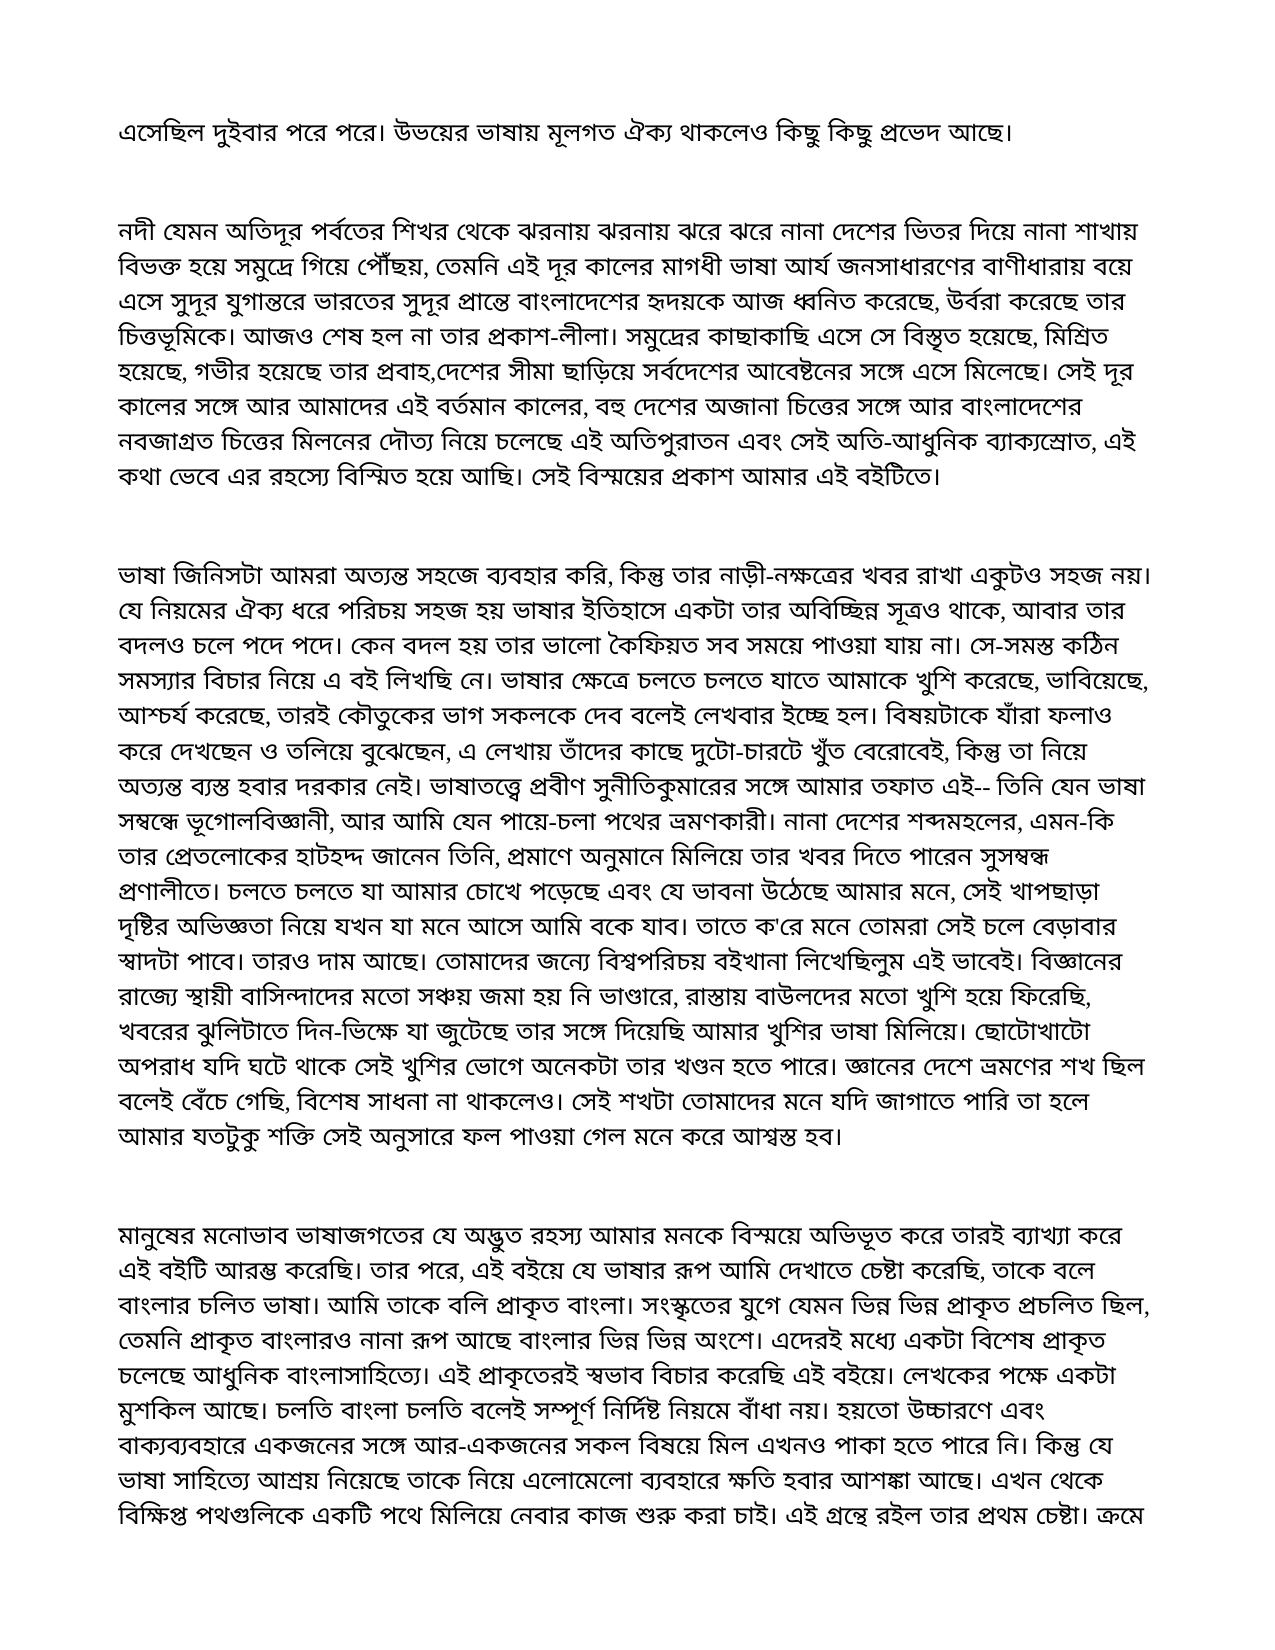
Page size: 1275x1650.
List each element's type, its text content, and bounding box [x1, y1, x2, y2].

text মানুষের মনোভাব ভাষাজগতের যে অদ্ভুত রহস্য আমার মনকে বিস্ময়ে অভিভূত করে তারই ব্যাখ্যা করে এই বইটি আরম্ভ করেছি। তার পরে, এই বইয়ে যে ভাষার রূপ আমি দেখাতে চেষ্টা করেছি, তাকে বলে বাংলার চলিত ভাষা। আমি তাকে বলি প্রাকৃত বাংলা। সংস্কৃতের যুগে যেমন ভিন্ন ভিন্ন প্রাকৃত প্রচলিত ছিল, তেমনি প্রাকৃত বাংলারও নানা রূপ আছে বাংলার ভিন্ন ভিন্ন অংশে। এদেরই মধ্যে একটা বিশেষ প্রাকৃত চলেছে আধুনিক বাংলাসাহিত্যে। এই প্রাকৃতেরই স্বভাব বিচার করেছি এই বইয়ে। লেখকের পক্ষে একটা মুশকিল আছে। চলতি বাংলা চলতি বলেই সম্পূর্ণ নির্দিষ্ট নিয়মে বাঁধা নয়। হয়তো উচ্চারণে এবং বাক্যব্যবহারে একজনের সঙ্গে আর-একজনের সকল বিষয়ে মিল এখনও পাকা হতে পারে নি। কিন্তু যে ভাষা সাহিত্যে আশ্রয় নিয়েছে তাকে নিয়ে এলোমেলো ব্যবহারে ক্ষতি হবার আশঙ্কা আছে। এখন থেকে বিক্ষিপ্ত পথগুলিকে একটি পথে মিলিয়ে নেবার কাজ শুরু করা চাই। এই গ্রন্থে রইল তার প্রথম চেষ্টা। ক্রমে [118, 1221, 1157, 1531]
text ভাষা জিনিসটা আমরা অত্যন্ত সহজে ব্যবহার করি, কিন্তু তার নাড়ী-নক্ষত্রের খবর রাখা একুটও সহজ নয়। যে নিয়মের ঐক্য ধরে পরিচয় সহজ হয় ভাষার ইতিহাসে একটা তার অবিচ্ছিন্ন সূত্রও থাকে, আবার তার বদলও চলে পদে পদে। কেন বদল হয় তার ভালো কৈফিয়ত সব সময়ে পাওয়া যায় না। সে-সমস্ত কঠিন সমস্যার বিচার নিয়ে এ বই লিখছি নে। ভাষার ক্ষেত্রে চলতে চলতে যাতে আমাকে খুশি করেছে, ভাবিয়েছে, আশ্চর্য করেছে, তারই কৌতুকের ভাগ সকলকে দেব বলেই লেখবার ইচ্ছে হল। বিষয়টাকে যাঁরা ফলাও করে দেখছেন ও তলিয়ে বুঝেছেন, এ লেখায় তাঁদের কাছে দুটো-চারটে খুঁত বেরোবেই, কিন্তু তা নিয়ে অত্যন্ত ব্যস্ত হবার দরকার নেই। ভাষাতত্ত্বে প্রবীণ সুনীতিকুমারের সঙ্গে আমার তফাত এই-- তিনি যেন ভাষা সম্বন্ধে ভূগোলবিজ্ঞানী, আর আমি যেন পায়ে-চলা পথের ভ্রমণকারী। নানা দেশের শব্দমহলের, এমন-কি তার প্রেতলোকের হাটহদ্দ জানেন তিনি, প্রমাণে অনুমানে মিলিয়ে তার খবর দিতে পারেন সুসম্বন্ধ প্রণালীতে। চলতে চলতে যা আমার চোখে পড়েছে এবং যে ভাবনা উঠেছে আমার মনে, সেই খাপছাড়া দৃষ্টির অভিজ্ঞতা নিয়ে যখন যা মনে আসে আমি বকে যাব। তাতে ক'রে মনে তোমরা সেই চলে বেড়াবার স্বাদটা পাবে। তারও দাম আছে। তোমাদের জন্যে বিশ্বপরিচয় বইখানা লিখেছিলুম এই ভাবেই। বিজ্ঞানের রাজ্যে স্থায়ী বাসিন্দাদের মতো সঞ্চয় জমা হয় নি ভাণ্ডারে, রাস্তায় বাউলদের মতো খুশি হয়ে ফিরেছি, খবরের ঝুলিটাতে দিন-ভিক্ষে যা জুটেছে তার সঙ্গে দিয়েছি আমার খুশির ভাষা মিলিয়ে। ছোটোখাটো অপরাধ যদি ঘটে থাকে সেই খুশির ভোগে অনেকটা তার খণ্ডন হতে পারে। জ্ঞানের দেশে ভ্রমণের শখ ছিল বলেই বেঁচে গেছি, বিশেষ সাধনা না থাকলেও। সেই শখটা তোমাদের মনে যদি জাগাতে পারি তা হলে আমার যতটুকু শক্তি সেই অনুসারে ফল পাওয়া গেল মনে করে আশ্বস্ত হব। [118, 561, 1157, 1152]
text নদী যেমন অতিদূর পর্বতের শিখর থেকে ঝরনায় ঝরনায় ঝরে ঝরে নানা দেশের ভিতর দিয়ে নানা শাখায় বিভক্ত হয়ে সমুদ্রে গিয়ে পৌঁছয়, তেমনি এই দূর কালের মাগধী ভাষা আর্য জনসাধারণের বাণীধারায় বয়ে এসে সুদূর যুগান্তরে ভারতের সুদূর প্রান্তে বাংলাদেশের হৃদয়কে আজ ধ্বনিত করেছে, উর্বরা করেছে তার চিত্তভূমিকে। আজও শেষ হল না তার প্রকাশ-লীলা। সমুদ্রের কাছাকাছি এসে সে বিস্তৃত হয়েছে, মিশ্রিত হয়েছে, গভীর হয়েছে তার প্রবাহ,দেশের সীমা ছাড়িয়ে সর্বদেশের আবেষ্টনের সঙ্গে এসে মিলেছে। সেই দূর কালের সঙ্গে আর আমাদের এই বর্তমান কালের, বহু দেশের অজানা চিত্তের সঙ্গে আর বাংলাদেশের নবজাগ্রত চিত্তের মিলনের দৌত্য নিয়ে চলেছে এই অতিপুরাতন এবং সেই অতি-আধুনিক ব্যাক্যস্রোত, এই কথা ভেবে এর রহস্যে বিস্মিত হয়ে আছি। সেই বিস্ময়ের প্রকাশ আমার এই বইটিতে। [118, 217, 1157, 492]
text মাগধী এবং শৌরসেনীর মধ্যে মাগধীই প্রাচীনতর। হর্ন্‌লে সাহেবের মতে এক সময়ে ভারতবর্ষে মাগধীই একমাত্র প্রাকৃত ভাষা ছিল। এই ভাষা পশ্চিম থেকে ক্রমে পূর্বের দিকে এসেছে। আর দ্বিতীয় ভাষাপ্রবাহ শৌরসেনী ভারতবর্ষে প্রবেশ ক'রে পশ্চিম দেশ অধিকার করেছিল। হর্নলের মতে আর্যরা ভারতবর্ষে এসেছিল দুইবার পরে পরে। উভয়ের ভাষায় মূলগত ঐক্য থাকলেও কিছু কিছু প্রভেদ আছে। [779, 118, 1157, 147]
text মাগধী এবং শৌরসেনীর মধ্যে মাগধীই প্রাচীনতর। হর্ন্‌লে সাহেবের মতে এক সময়ে ভারতবর্ষে মাগধীই একমাত্র প্রাকৃত ভাষা ছিল। এই ভাষা পশ্চিম থেকে ক্রমে পূর্বের দিকে এসেছে। আর দ্বিতীয় ভাষাপ্রবাহ শৌরসেনী ভারতবর্ষে প্রবেশ ক'রে পশ্চিম দেশ অধিকার করেছিল। হর্নলের মতে আর্যরা ভারতবর্ষে এসেছিল দুইবার পরে পরে। উভয়ের ভাষায় মূলগত ঐক্য থাকলেও কিছু কিছু প্রভেদ আছে। [118, 118, 815, 147]
